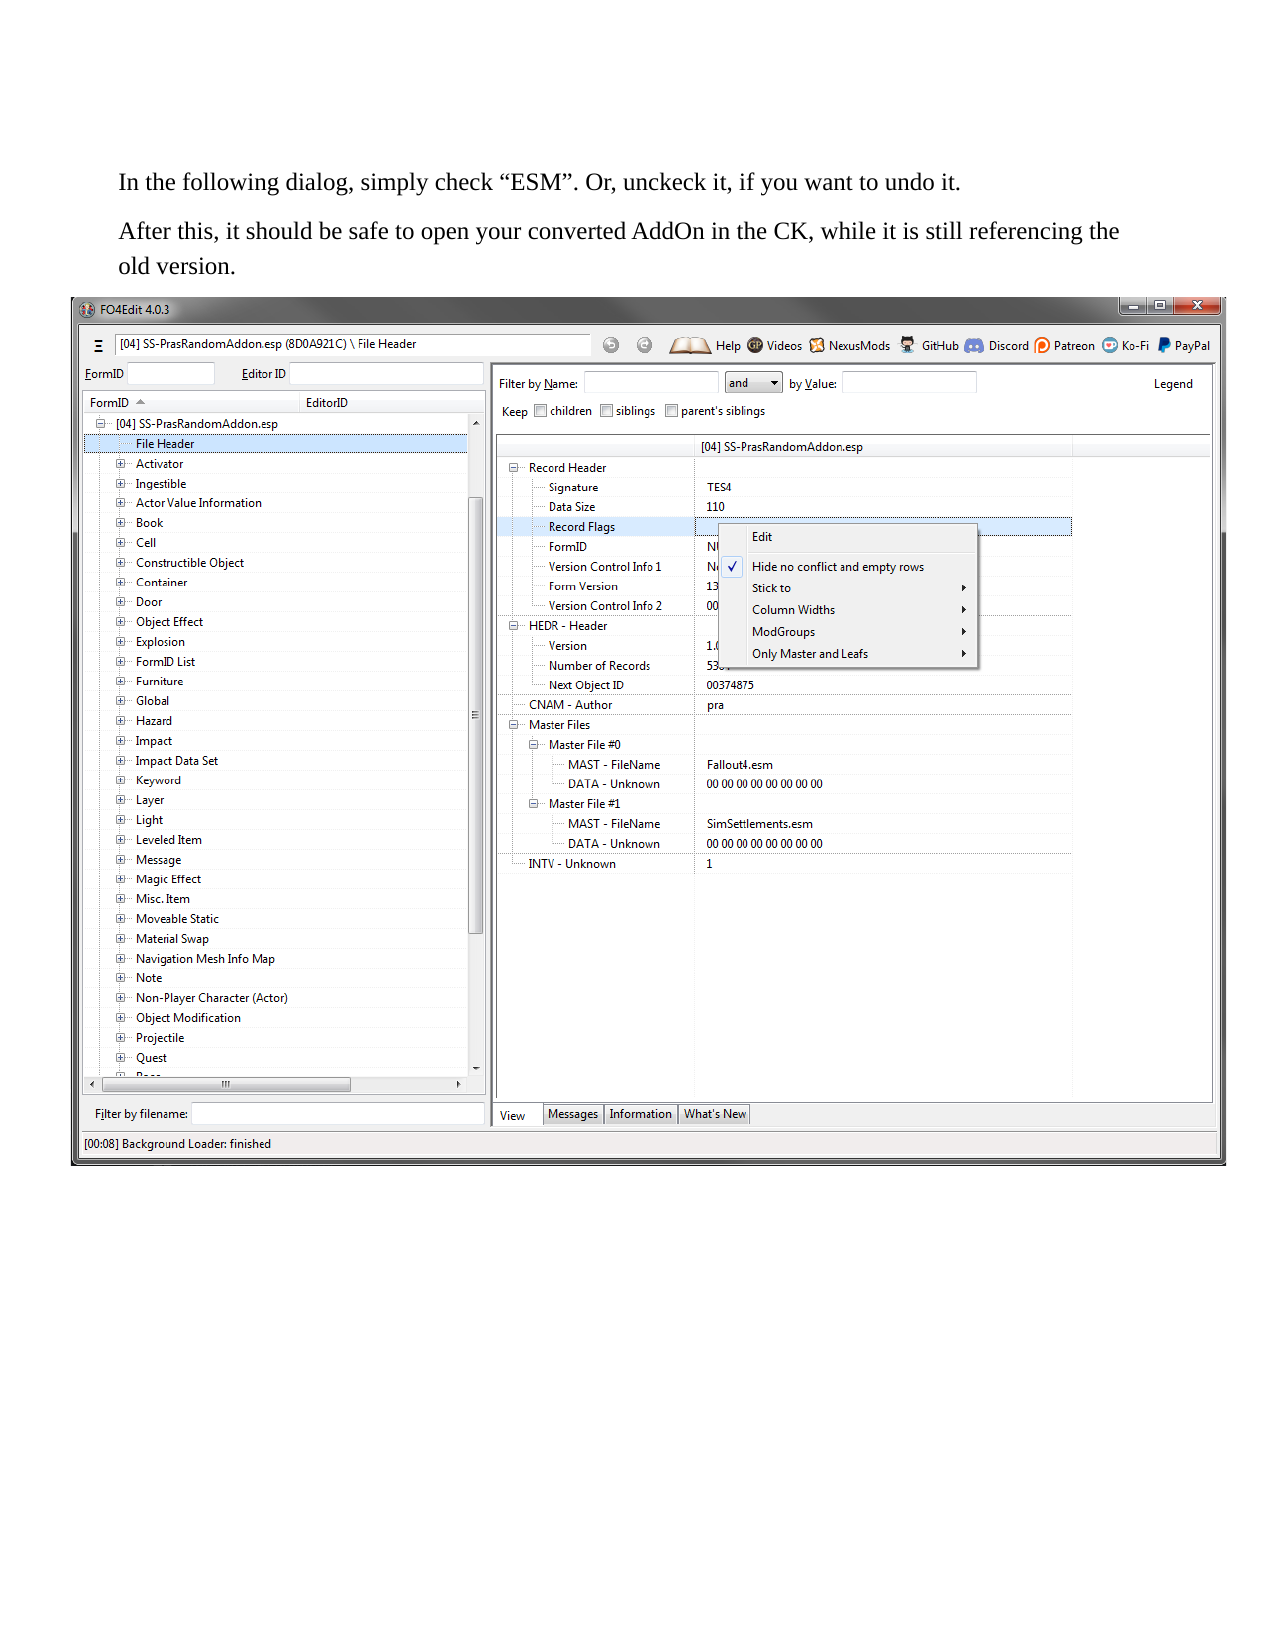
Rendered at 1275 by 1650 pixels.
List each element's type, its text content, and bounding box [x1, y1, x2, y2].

text In the following dialog, simply check “ESM”. Or, unckeck it, if you want to undo it. [118, 167, 1157, 196]
picture [70, 297, 1227, 1166]
text After this, it should be safe to open your converted AddOn in the CK, while it is still referencing the old version. [118, 216, 1157, 279]
